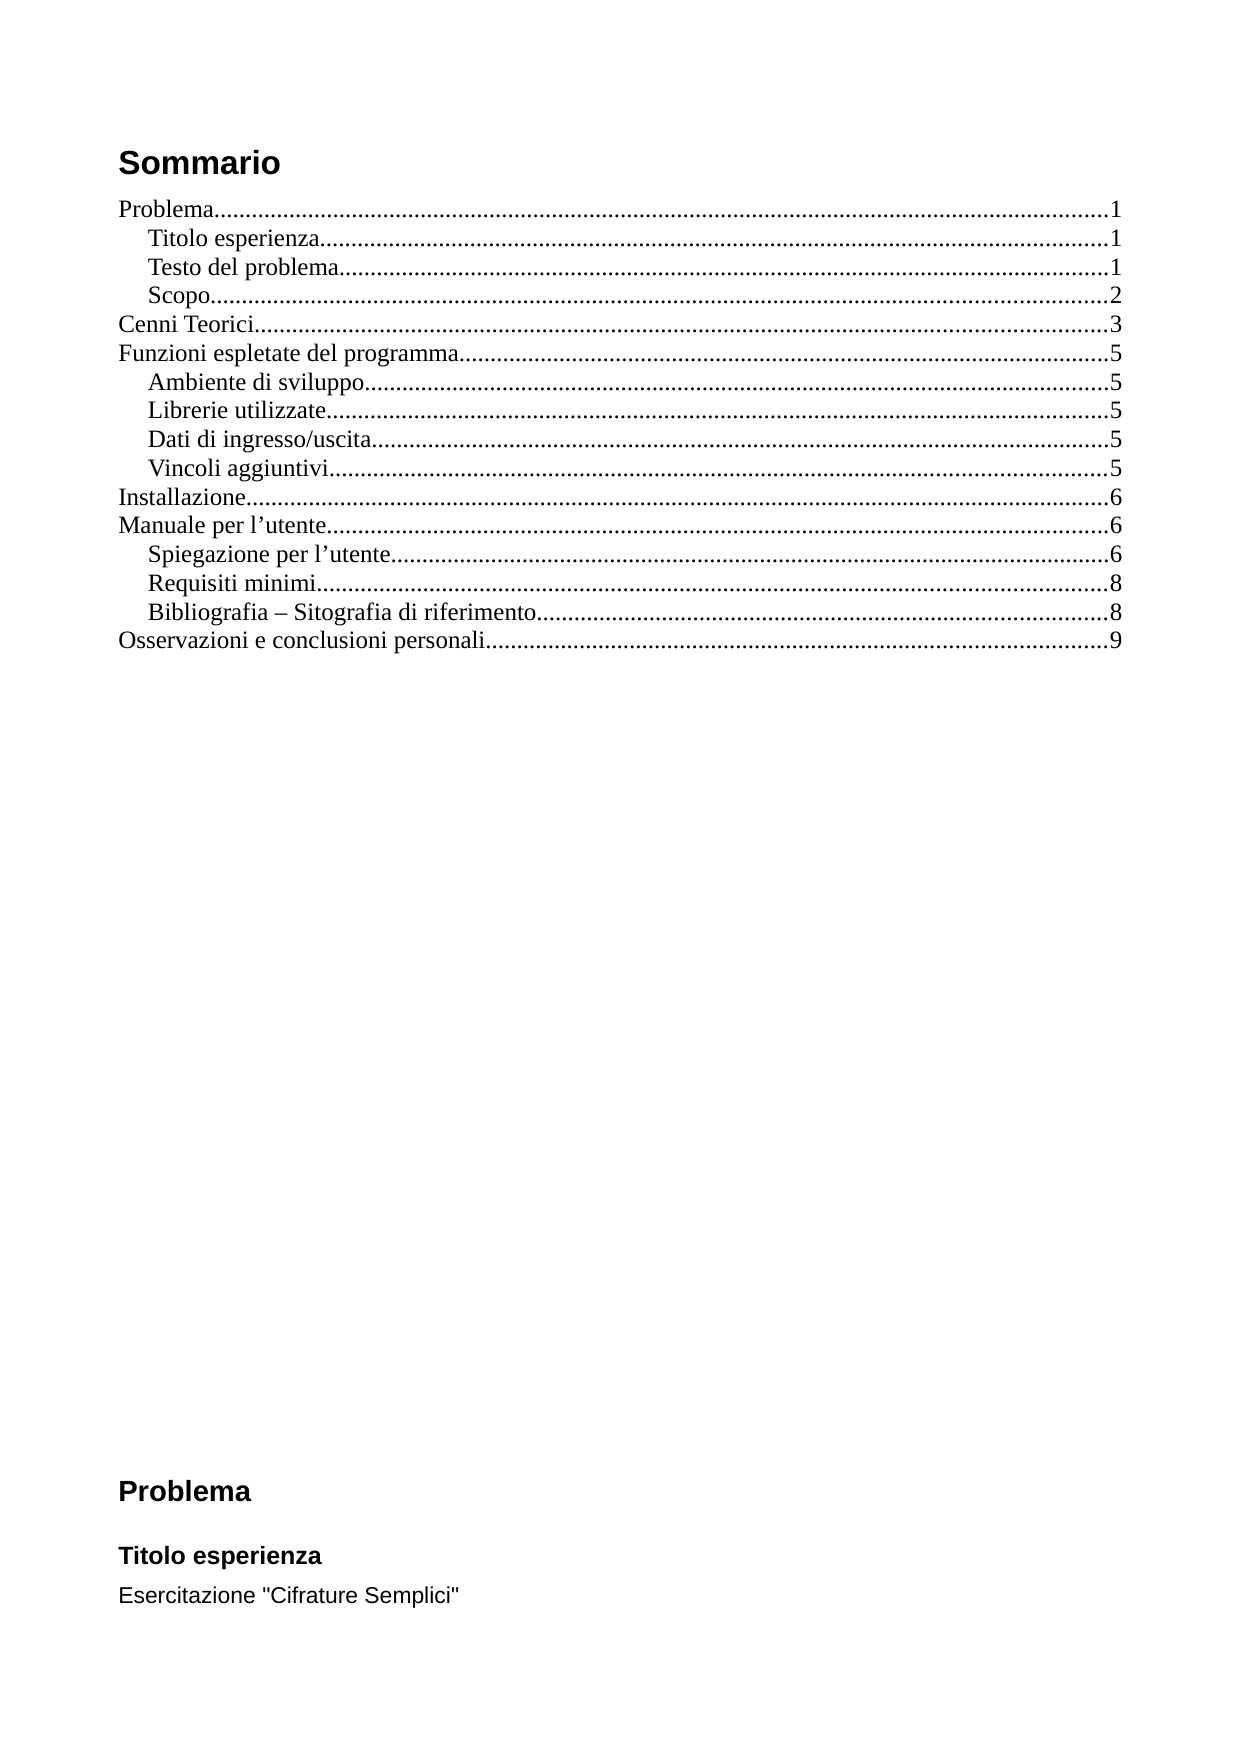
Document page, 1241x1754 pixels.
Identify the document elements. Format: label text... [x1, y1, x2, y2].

subtitle Problema [118, 1474, 1122, 1508]
text Librerie utilizzate 5 [148, 395, 1122, 424]
text Esercitazione "Cifrature Semplici" [118, 1582, 1122, 1609]
text Requisiti minimi 8 [148, 568, 1122, 597]
text Scopo 2 [148, 280, 1122, 309]
text Titolo esperienza 1 [148, 223, 1122, 252]
text Bibliografia – Sitografia di riferimento 8 [148, 597, 1122, 625]
text Vincoli aggiuntivi 5 [148, 453, 1122, 482]
text Cenni Teorici 3 [118, 309, 1122, 338]
text Funzioni espletate del programma 5 [118, 338, 1122, 367]
text Testo del problema 1 [148, 252, 1122, 280]
text Dati di ingresso/uscita 5 [148, 424, 1122, 453]
text Spiegazione per l’utente 6 [148, 539, 1122, 568]
text Installazione 6 [118, 482, 1122, 510]
text Manuale per l’utente 6 [118, 510, 1122, 539]
subtitle Sommario [118, 143, 1122, 182]
subtitle Titolo esperienza [118, 1541, 1122, 1570]
text Osservazioni e conclusioni personali 9 [118, 625, 1122, 654]
text Problema 1 [118, 194, 1122, 223]
text Ambiente di sviluppo 5 [148, 367, 1122, 395]
